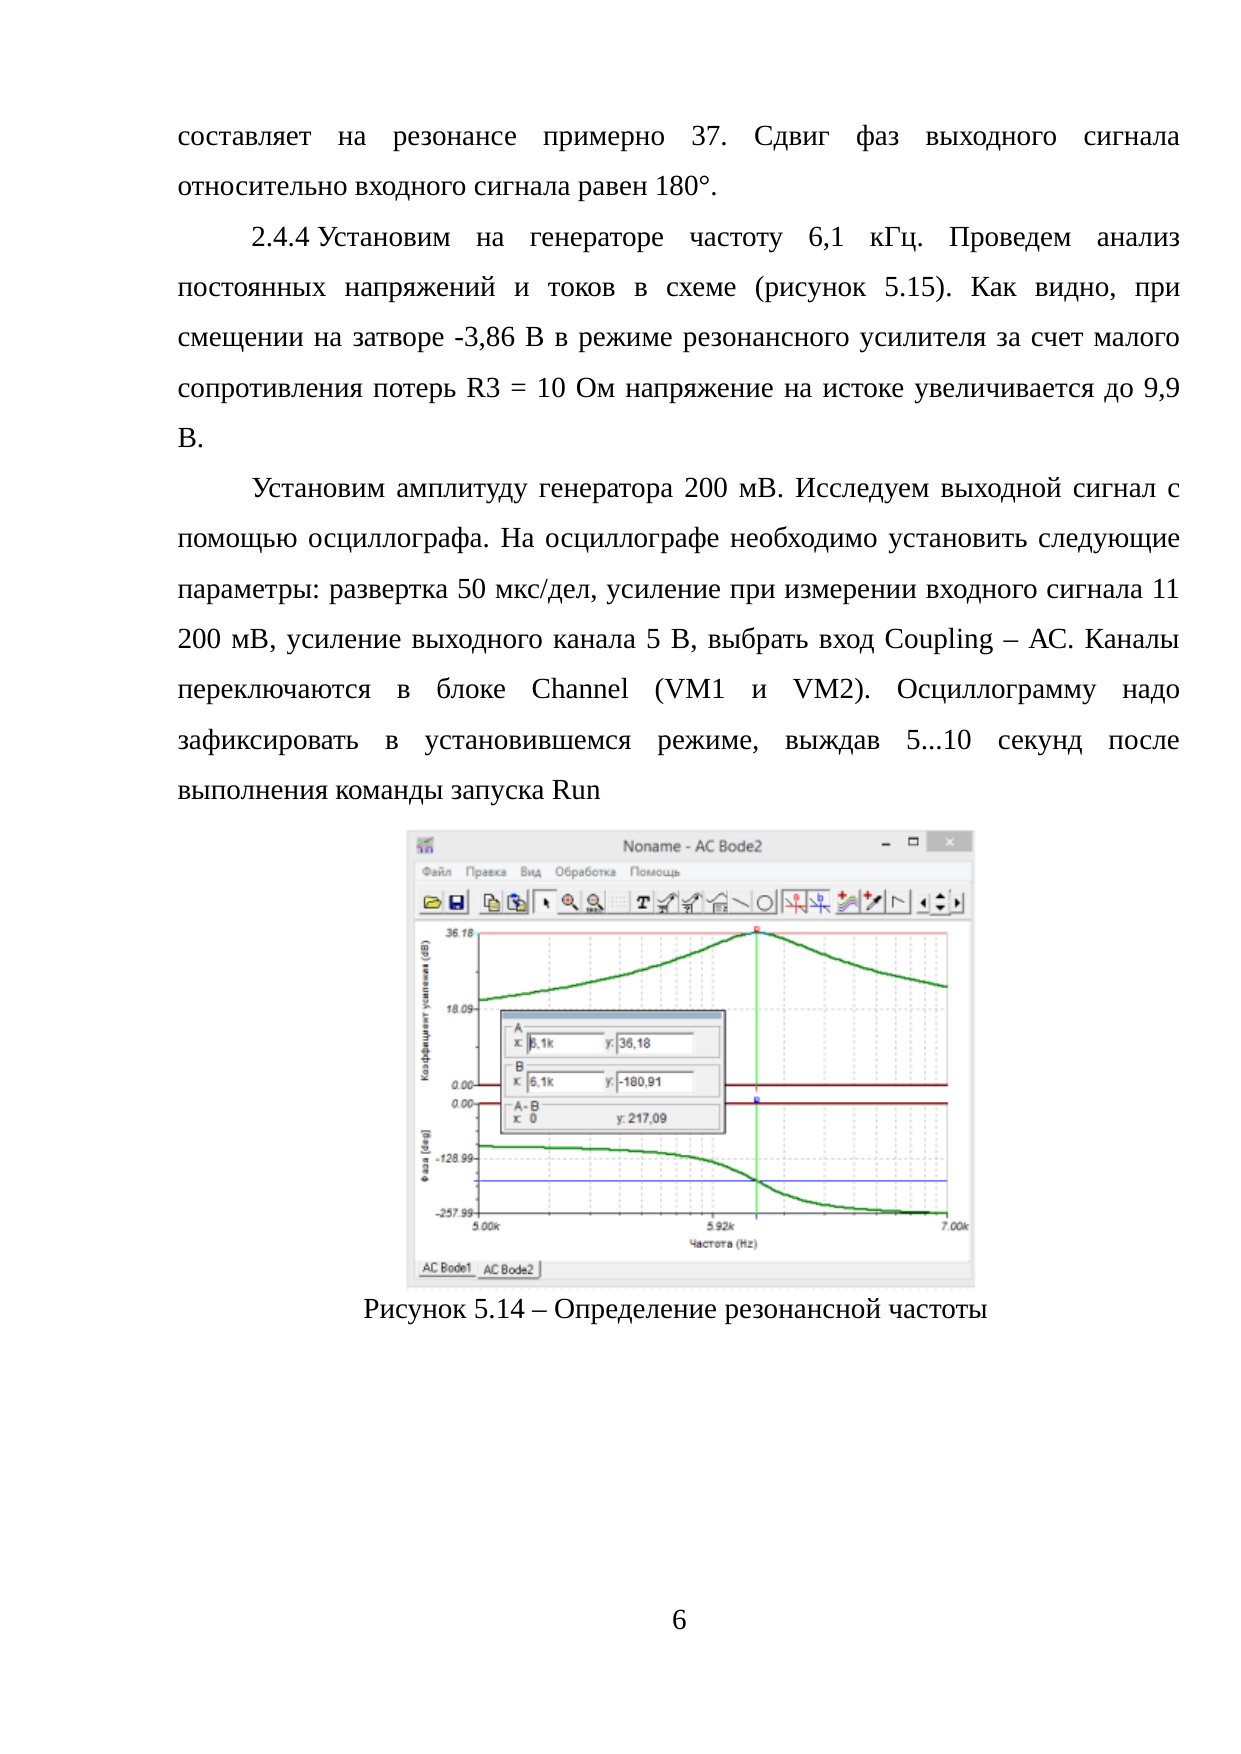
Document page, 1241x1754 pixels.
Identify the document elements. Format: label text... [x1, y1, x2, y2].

picture [405, 825, 976, 1292]
list Установим на генераторе частоту 6,1 кГц. Проведем анализ постоянных напряжений и токов в схеме (рисунок 5.15). Как видно, при смещении на затворе -3,86 В в режиме резонансного усилителя за счет малого сопротивления потерь R3 = 10 Ом напряжение на истоке увеличивается до 9,9 В. [177, 219, 1181, 453]
text Рисунок 5.14 – Определение резонансной частоты [177, 822, 1181, 1325]
text Установим амплитуду генератора 200 мВ. Исследуем выходной сигнал с помощью осциллографа. На осциллографе необходимо установить следующие параметры: развертка 50 мкс/дел, усиление при измерении входного сигнала 11 200 мВ, усиление выходного канала 5 В, выбрать вход Coupling – АС. Каналы переключаются в блоке Channel (VM1 и VM2). Осциллограмму надо зафиксировать в установившемся режиме, выждав 5...10 секунд после выполнения команды запуска Run [177, 470, 1181, 806]
list составляет на резонансе примерно 37. Сдвиг фаз выходного сигнала относительно входного сигнала равен 180°. [177, 118, 1181, 202]
